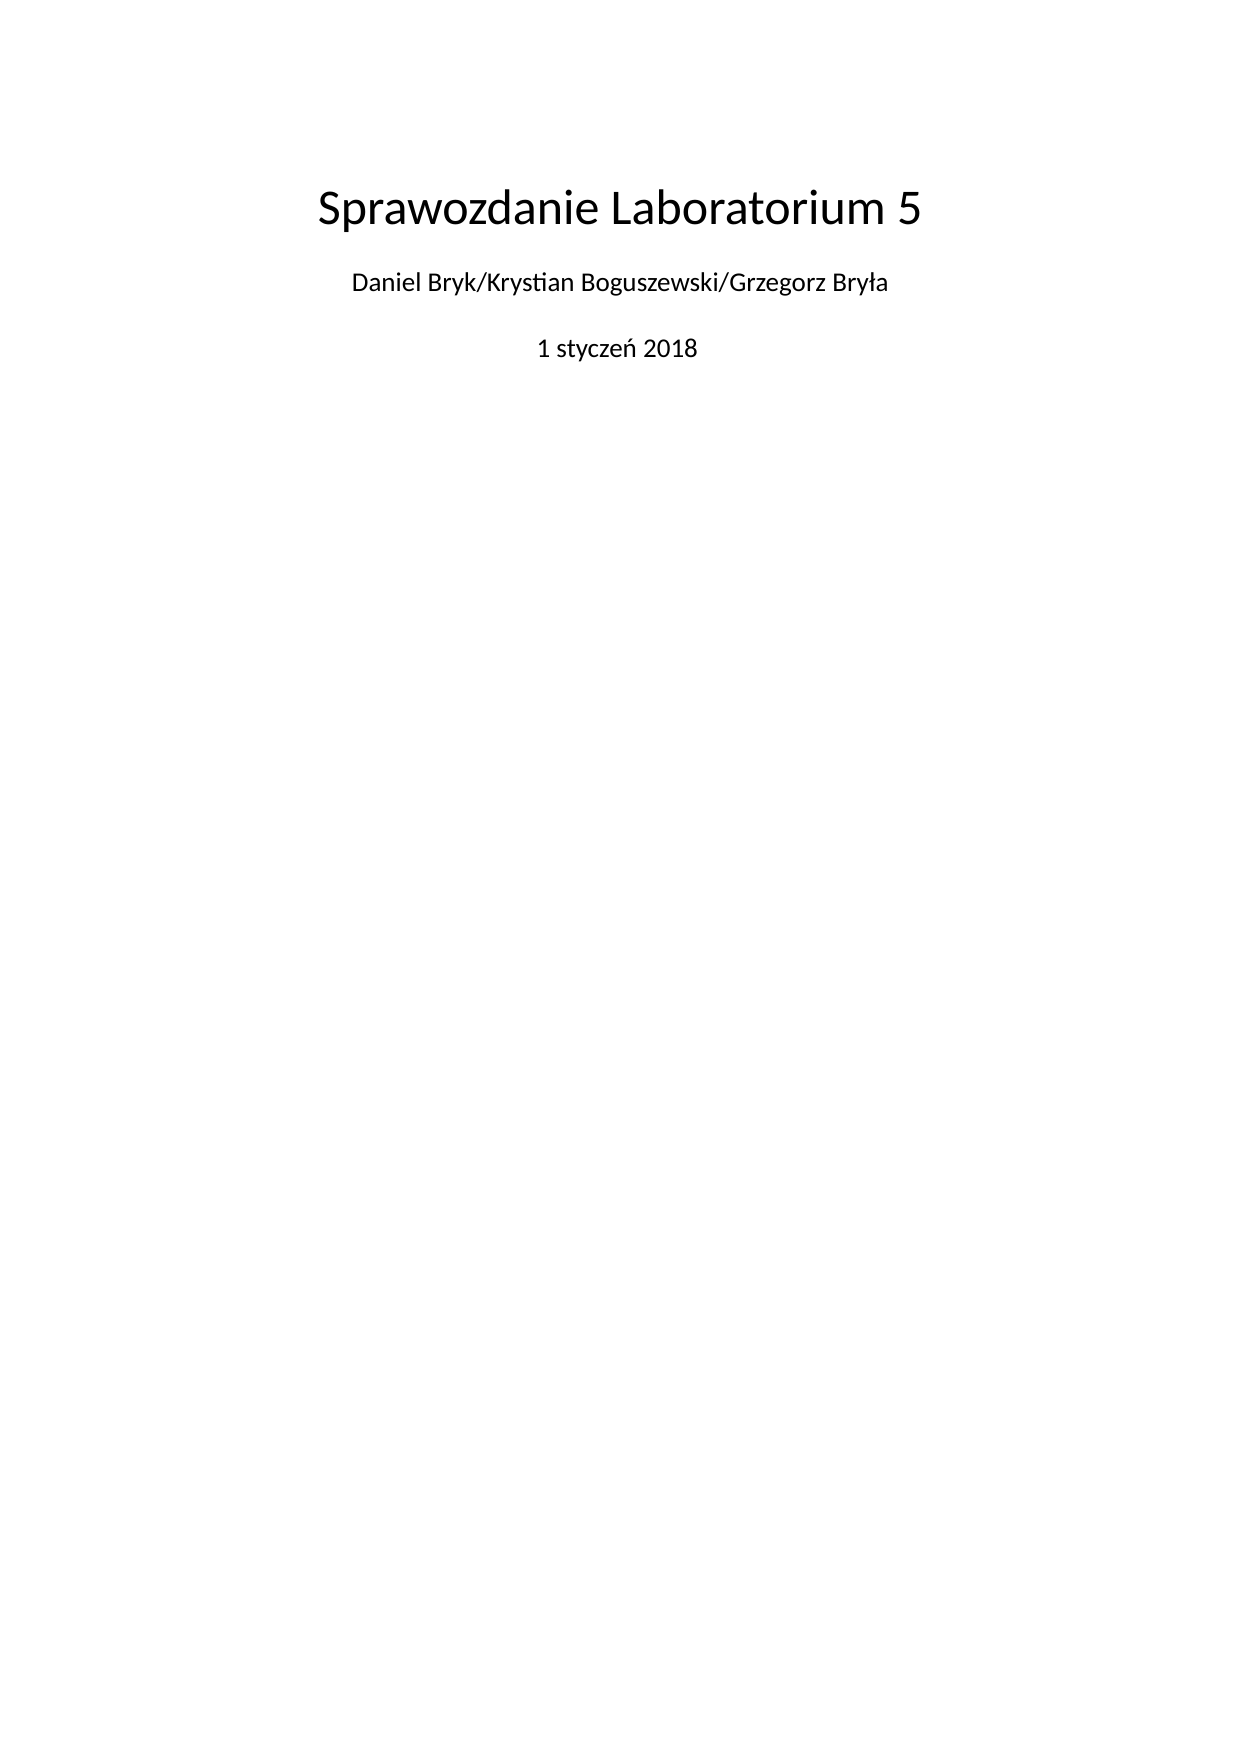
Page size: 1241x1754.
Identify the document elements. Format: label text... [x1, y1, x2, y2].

text 1 styczeń 2018 [148, 331, 1093, 392]
text Daniel Bryk/Krystian Boguszewski/Grzegorz Bryła [148, 265, 1093, 331]
text Sprawozdanie Laboratorium 5 [148, 176, 1093, 265]
